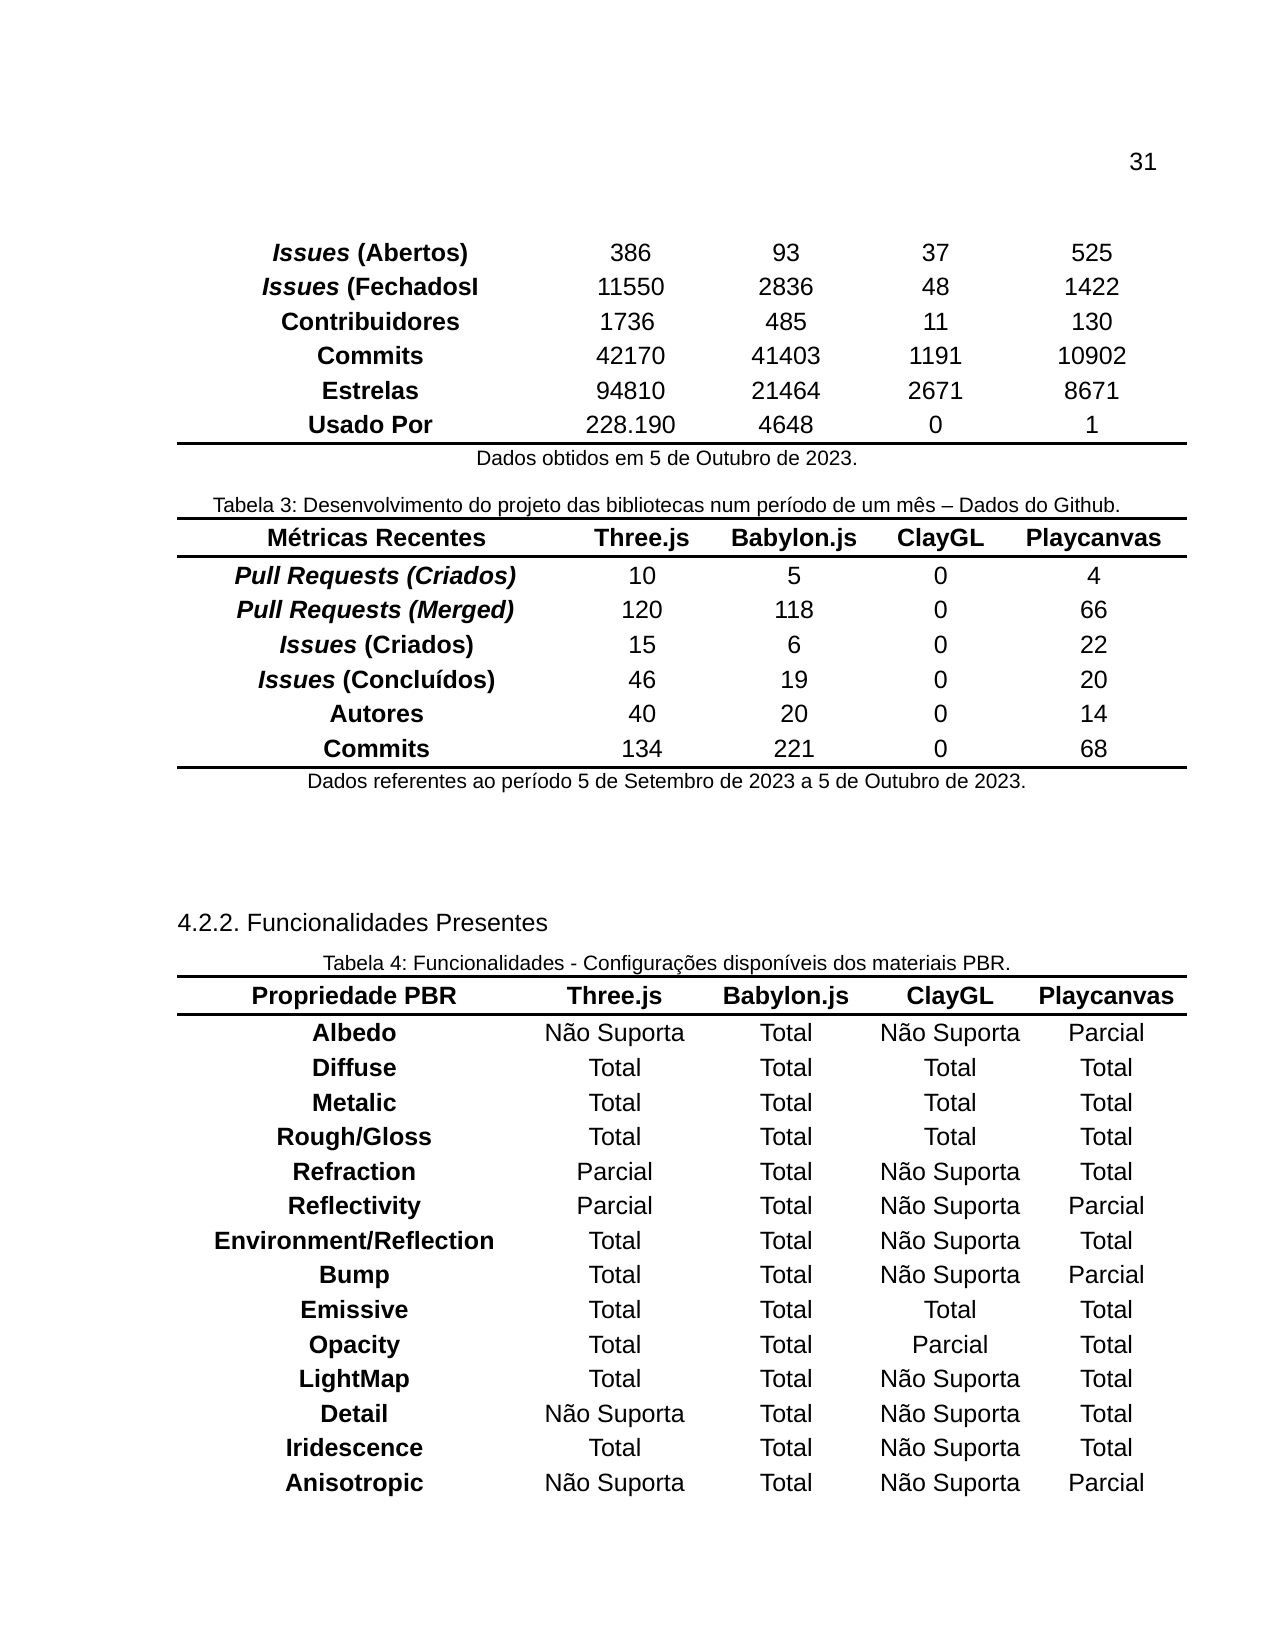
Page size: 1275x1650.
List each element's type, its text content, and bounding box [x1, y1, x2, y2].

table_cell Total [1026, 1119, 1187, 1154]
table_cell 37 [874, 235, 997, 269]
table_cell 386 [563, 235, 698, 269]
table_cell Não Suporta [874, 1396, 1026, 1431]
table_cell 20 [708, 696, 880, 731]
table_cell Total [698, 1465, 874, 1500]
table_cell Total [698, 1050, 874, 1085]
table_cell 221 [708, 731, 880, 766]
table_cell 48 [874, 269, 997, 304]
table_cell 42170 [563, 339, 698, 373]
table_cell Total [531, 1327, 698, 1361]
table_cell Total [531, 1292, 698, 1327]
table_cell Não Suporta [874, 1189, 1026, 1223]
table_cell Commits [177, 731, 576, 766]
table_cell Total [531, 1119, 698, 1154]
text Dados obtidos em 5 de Outubro de 2023. [177, 445, 1157, 469]
table_cell 0 [880, 593, 1001, 627]
table_cell 94810 [563, 373, 698, 408]
table_cell 120 [576, 593, 708, 627]
table_cell 20 [1001, 662, 1187, 696]
table_cell Total [698, 1119, 874, 1154]
table_cell Total [698, 1016, 874, 1050]
table_cell Albedo [177, 1016, 531, 1050]
table_cell Total [531, 1050, 698, 1085]
table_cell Metalic [177, 1085, 531, 1119]
table_cell 5 [708, 558, 880, 593]
table_cell Pull Requests (Criados) [177, 558, 576, 593]
table_cell Pull Requests (Merged) [177, 593, 576, 627]
table_header Propriedade PBR [177, 978, 531, 1012]
table_cell Não Suporta [874, 1361, 1026, 1396]
table_cell Total [1026, 1085, 1187, 1119]
table_cell 0 [880, 696, 1001, 731]
table_cell Total [531, 1223, 698, 1258]
table_cell Não Suporta [874, 1154, 1026, 1188]
text Dados referentes ao período 5 de Setembro de 2023 a 5 de Outubro de 2023. [177, 769, 1157, 793]
table_cell 15 [576, 627, 708, 662]
table_cell Issues (Abertos) [177, 235, 563, 269]
table_cell Anisotropic [177, 1465, 531, 1500]
table_cell 1 [997, 408, 1187, 442]
table_cell Total [1026, 1223, 1187, 1258]
table_cell 19 [708, 662, 880, 696]
table_header Babylon.js [708, 520, 880, 555]
table_cell Parcial [1026, 1189, 1187, 1223]
table_cell Total [1026, 1396, 1187, 1431]
table_cell Não Suporta [874, 1258, 1026, 1292]
table_cell Detail [177, 1396, 531, 1431]
table_cell Iridescence [177, 1431, 531, 1465]
table_cell Total [698, 1258, 874, 1292]
table_cell Parcial [1026, 1465, 1187, 1500]
table_cell Total [1026, 1154, 1187, 1188]
table_cell 46 [576, 662, 708, 696]
table_header Métricas Recentes [177, 520, 576, 555]
table_cell Total [874, 1085, 1026, 1119]
table_cell Diffuse [177, 1050, 531, 1085]
table_cell 66 [1001, 593, 1187, 627]
table_cell Environment/Reflection [177, 1223, 531, 1258]
table_cell 14 [1001, 696, 1187, 731]
table_cell 22 [1001, 627, 1187, 662]
table_cell Total [1026, 1050, 1187, 1085]
table_cell Parcial [531, 1189, 698, 1223]
table_cell Não Suporta [874, 1016, 1026, 1050]
table_cell Total [531, 1258, 698, 1292]
table_cell Total [874, 1292, 1026, 1327]
table_header ClayGL [874, 978, 1026, 1012]
table_cell Total [531, 1431, 698, 1465]
table_cell Total [698, 1327, 874, 1361]
table_cell Rough/Gloss [177, 1119, 531, 1154]
table_cell 6 [708, 627, 880, 662]
table_cell 11 [874, 304, 997, 338]
table_cell Total [874, 1050, 1026, 1085]
table_cell Total [531, 1085, 698, 1119]
table_cell 525 [997, 235, 1187, 269]
table_cell Total [698, 1396, 874, 1431]
table_cell Total [698, 1085, 874, 1119]
table_cell Não Suporta [874, 1223, 1026, 1258]
table_cell Total [698, 1223, 874, 1258]
table_cell Total [1026, 1292, 1187, 1327]
table_cell Bump [177, 1258, 531, 1292]
table_cell Total [698, 1431, 874, 1465]
table_header Babylon.js [698, 978, 874, 1012]
table_cell Issues (Concluídos) [177, 662, 576, 696]
table_cell Não Suporta [531, 1465, 698, 1500]
table_cell 21464 [698, 373, 874, 408]
text Tabela 4: Funcionalidades - Configurações disponíveis dos materiais PBR. [177, 951, 1157, 975]
table_cell Total [698, 1292, 874, 1327]
table_cell 134 [576, 731, 708, 766]
table_cell 93 [698, 235, 874, 269]
table_cell 11550 [563, 269, 698, 304]
subtitle 4.2.2. Funcionalidades Presentes [177, 908, 1157, 936]
table_cell Refraction [177, 1154, 531, 1188]
text Tabela 3: Desenvolvimento do projeto das bibliotecas num período de um mês – Dados do Github. [177, 493, 1157, 517]
table_cell Parcial [1026, 1016, 1187, 1050]
table_cell Issues (Criados) [177, 627, 576, 662]
table_cell Total [1026, 1361, 1187, 1396]
table_cell 2836 [698, 269, 874, 304]
table_cell Total [1026, 1327, 1187, 1361]
table_cell 118 [708, 593, 880, 627]
table_cell Não Suporta [874, 1431, 1026, 1465]
table_cell 0 [880, 558, 1001, 593]
table_cell 2671 [874, 373, 997, 408]
table_cell Reflectivity [177, 1189, 531, 1223]
table_cell Emissive [177, 1292, 531, 1327]
table_cell Estrelas [177, 373, 563, 408]
table_cell Parcial [1026, 1258, 1187, 1292]
table_cell Usado Por [177, 408, 563, 442]
table_cell Contribuidores [177, 304, 563, 338]
table_cell 0 [880, 662, 1001, 696]
table_cell 0 [874, 408, 997, 442]
table_cell Opacity [177, 1327, 531, 1361]
table_cell Autores [177, 696, 576, 731]
table_cell Não Suporta [874, 1465, 1026, 1500]
table_cell Commits [177, 339, 563, 373]
table_cell Não Suporta [531, 1016, 698, 1050]
table_cell Total [531, 1361, 698, 1396]
table_cell 130 [997, 304, 1187, 338]
table_cell 485 [698, 304, 874, 338]
table_cell 41403 [698, 339, 874, 373]
table_cell 10902 [997, 339, 1187, 373]
table_cell 1422 [997, 269, 1187, 304]
table_cell Não Suporta [531, 1396, 698, 1431]
table_cell Parcial [874, 1327, 1026, 1361]
table_cell 4 [1001, 558, 1187, 593]
table_cell Parcial [531, 1154, 698, 1188]
table_cell Total [698, 1189, 874, 1223]
table_cell Total [698, 1154, 874, 1188]
table_cell LightMap [177, 1361, 531, 1396]
table_cell Total [874, 1119, 1026, 1154]
table_header Three.js [576, 520, 708, 555]
table_cell 0 [880, 731, 1001, 766]
table_cell 68 [1001, 731, 1187, 766]
table_header Playcanvas [1026, 978, 1187, 1012]
table_cell 8671 [997, 373, 1187, 408]
table_cell 40 [576, 696, 708, 731]
table_cell 10 [576, 558, 708, 593]
table_cell Issues (FechadosI [177, 269, 563, 304]
table_header Playcanvas [1001, 520, 1187, 555]
table_cell Total [698, 1361, 874, 1396]
table_cell 0 [880, 627, 1001, 662]
table_header Three.js [531, 978, 698, 1012]
table_cell Total [1026, 1431, 1187, 1465]
table_cell 1736 [563, 304, 698, 338]
table_cell 1191 [874, 339, 997, 373]
table_cell 4648 [698, 408, 874, 442]
table_cell 228.190 [563, 408, 698, 442]
table_header ClayGL [880, 520, 1001, 555]
